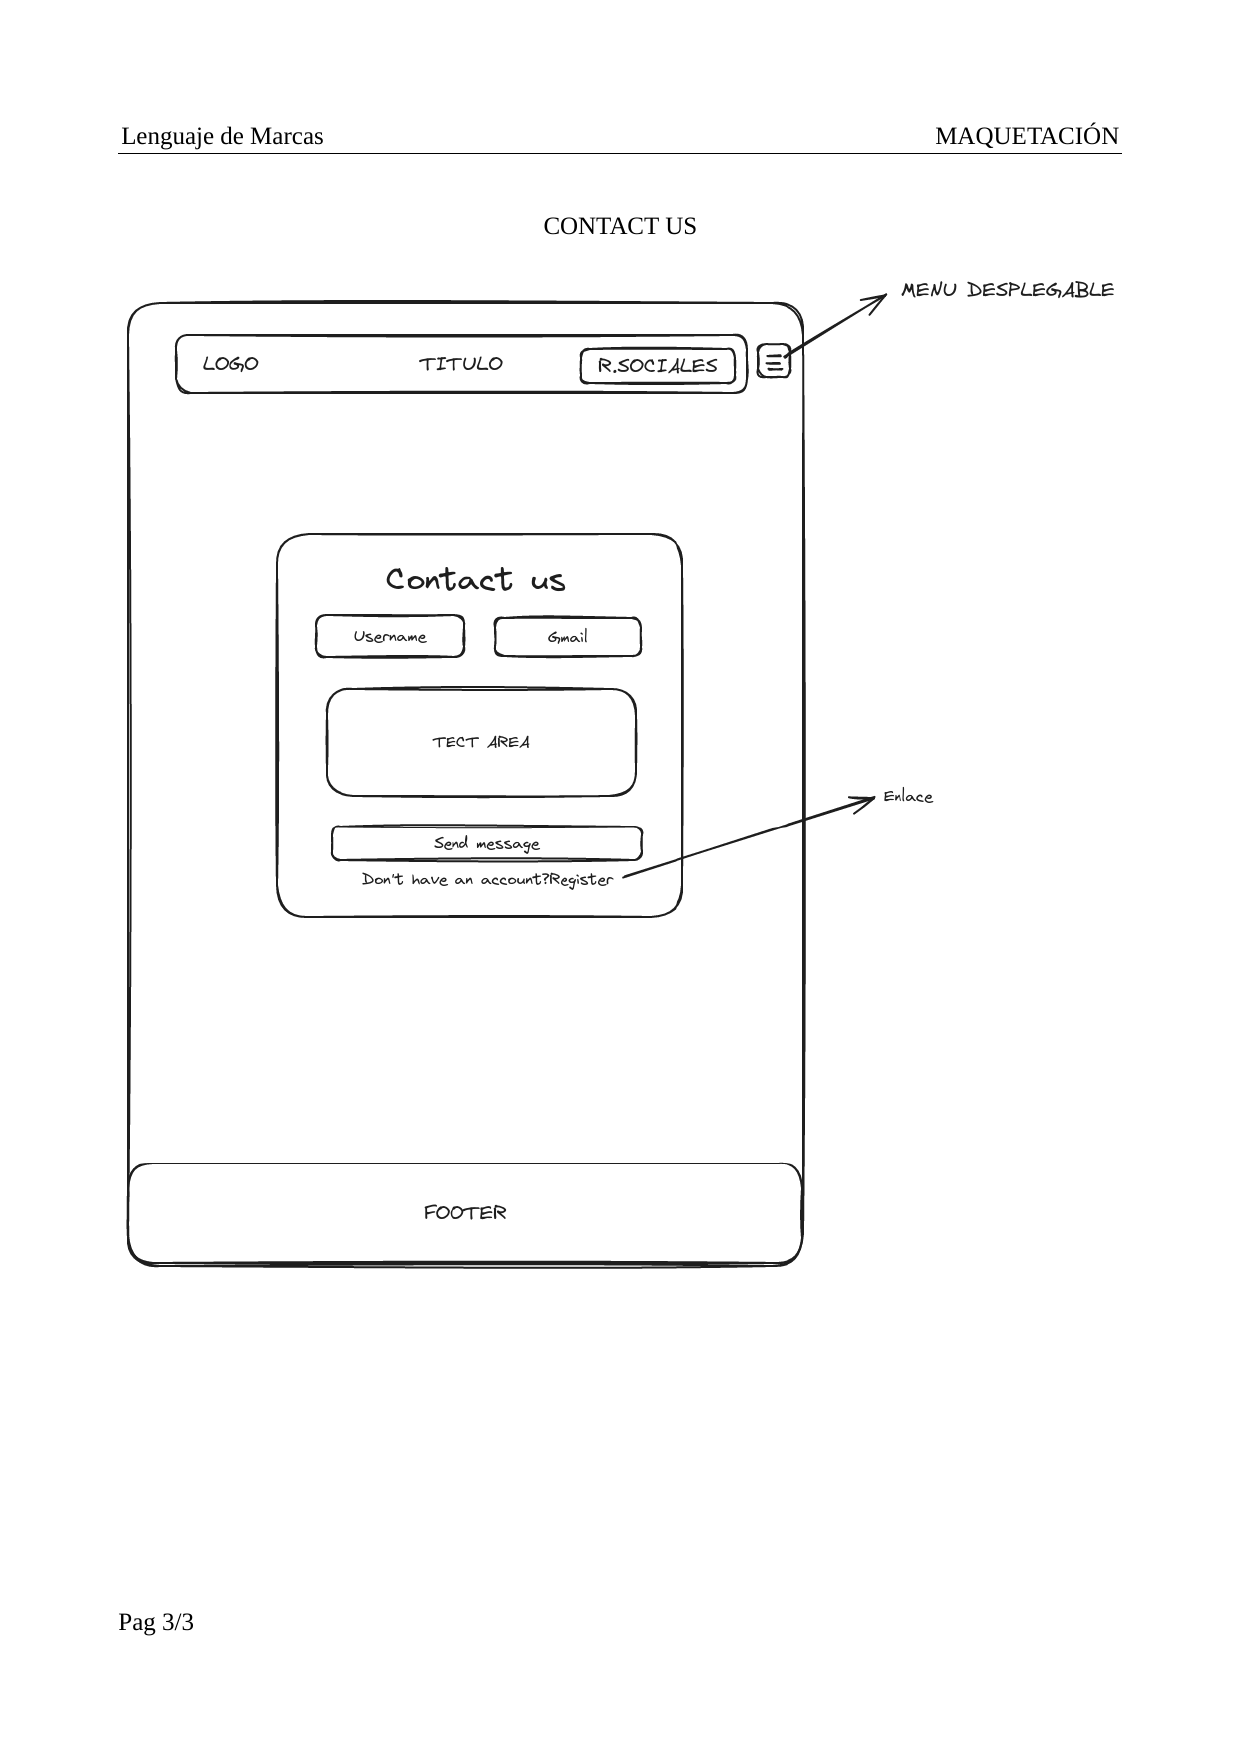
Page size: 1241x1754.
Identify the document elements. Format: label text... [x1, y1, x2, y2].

picture [118, 268, 1123, 1275]
text CONTACT US [118, 211, 1122, 240]
